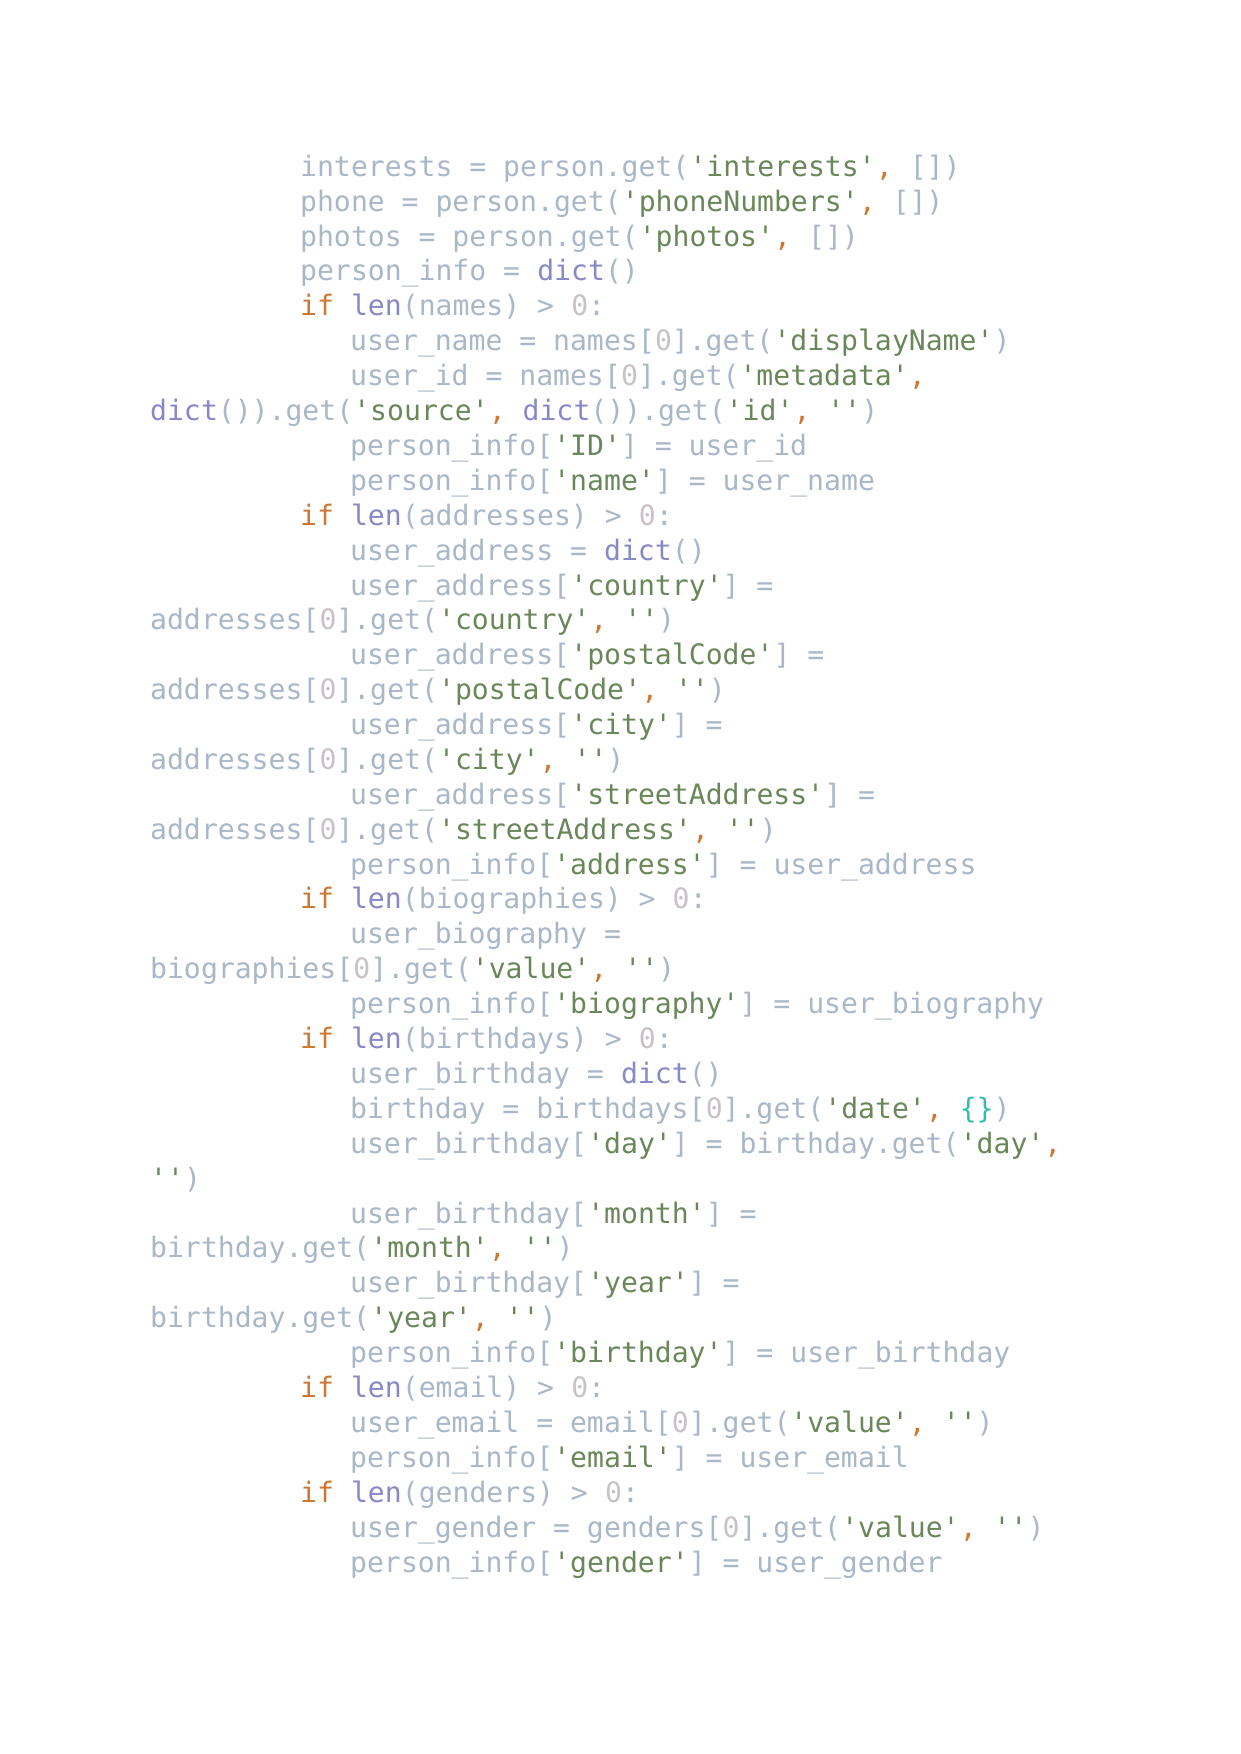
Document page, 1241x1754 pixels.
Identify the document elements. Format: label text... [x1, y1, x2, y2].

text if len(birthdays) > 0: [150, 1022, 1090, 1055]
text person_info['email'] = user_email [150, 1441, 1090, 1474]
text person_info['ID'] = user_id [150, 429, 1090, 462]
text if len(biographies) > 0: [150, 883, 1090, 916]
text if len(genders) > 0: [150, 1476, 1090, 1509]
text user_address['streetAddress'] = addresses[0].get('streetAddress', '') [150, 778, 1090, 846]
text user_biography = biographies[0].get('value', '') [150, 918, 1090, 985]
text if len(names) > 0: [150, 289, 1090, 322]
text user_address['city'] = addresses[0].get('city', '') [150, 708, 1090, 776]
text if len(addresses) > 0: [150, 499, 1090, 532]
text person_info['birthday'] = user_birthday [150, 1336, 1090, 1369]
text birthday = birthdays[0].get('date', {}) [150, 1092, 1090, 1125]
text person_info['gender'] = user_gender [150, 1546, 1090, 1578]
text interests = person.get('interests', []) [150, 150, 1090, 183]
text user_name = names[0].get('displayName') [150, 324, 1090, 357]
text user_birthday['year'] = birthday.get('year', '') [150, 1267, 1090, 1334]
text photos = person.get('photos', []) [150, 220, 1090, 252]
text user_id = names[0].get('metadata', dict()).get('source', dict()).get('id', '') [150, 359, 1090, 427]
text user_gender = genders[0].get('value', '') [150, 1511, 1090, 1544]
text phone = person.get('phoneNumbers', []) [150, 185, 1090, 218]
text person_info = dict() [150, 255, 1090, 287]
text user_address['country'] = addresses[0].get('country', '') [150, 569, 1090, 636]
text person_info['address'] = user_address [150, 848, 1090, 881]
text user_email = email[0].get('value', '') [150, 1406, 1090, 1439]
text user_address = dict() [150, 534, 1090, 567]
text user_birthday['month'] = birthday.get('month', '') [150, 1197, 1090, 1264]
text person_info['name'] = user_name [150, 464, 1090, 497]
text person_info['biography'] = user_biography [150, 987, 1090, 1020]
text user_address['postalCode'] = addresses[0].get('postalCode', '') [150, 638, 1090, 706]
text user_birthday['day'] = birthday.get('day', '') [150, 1127, 1090, 1195]
text user_birthday = dict() [150, 1057, 1090, 1090]
text if len(email) > 0: [150, 1371, 1090, 1404]
